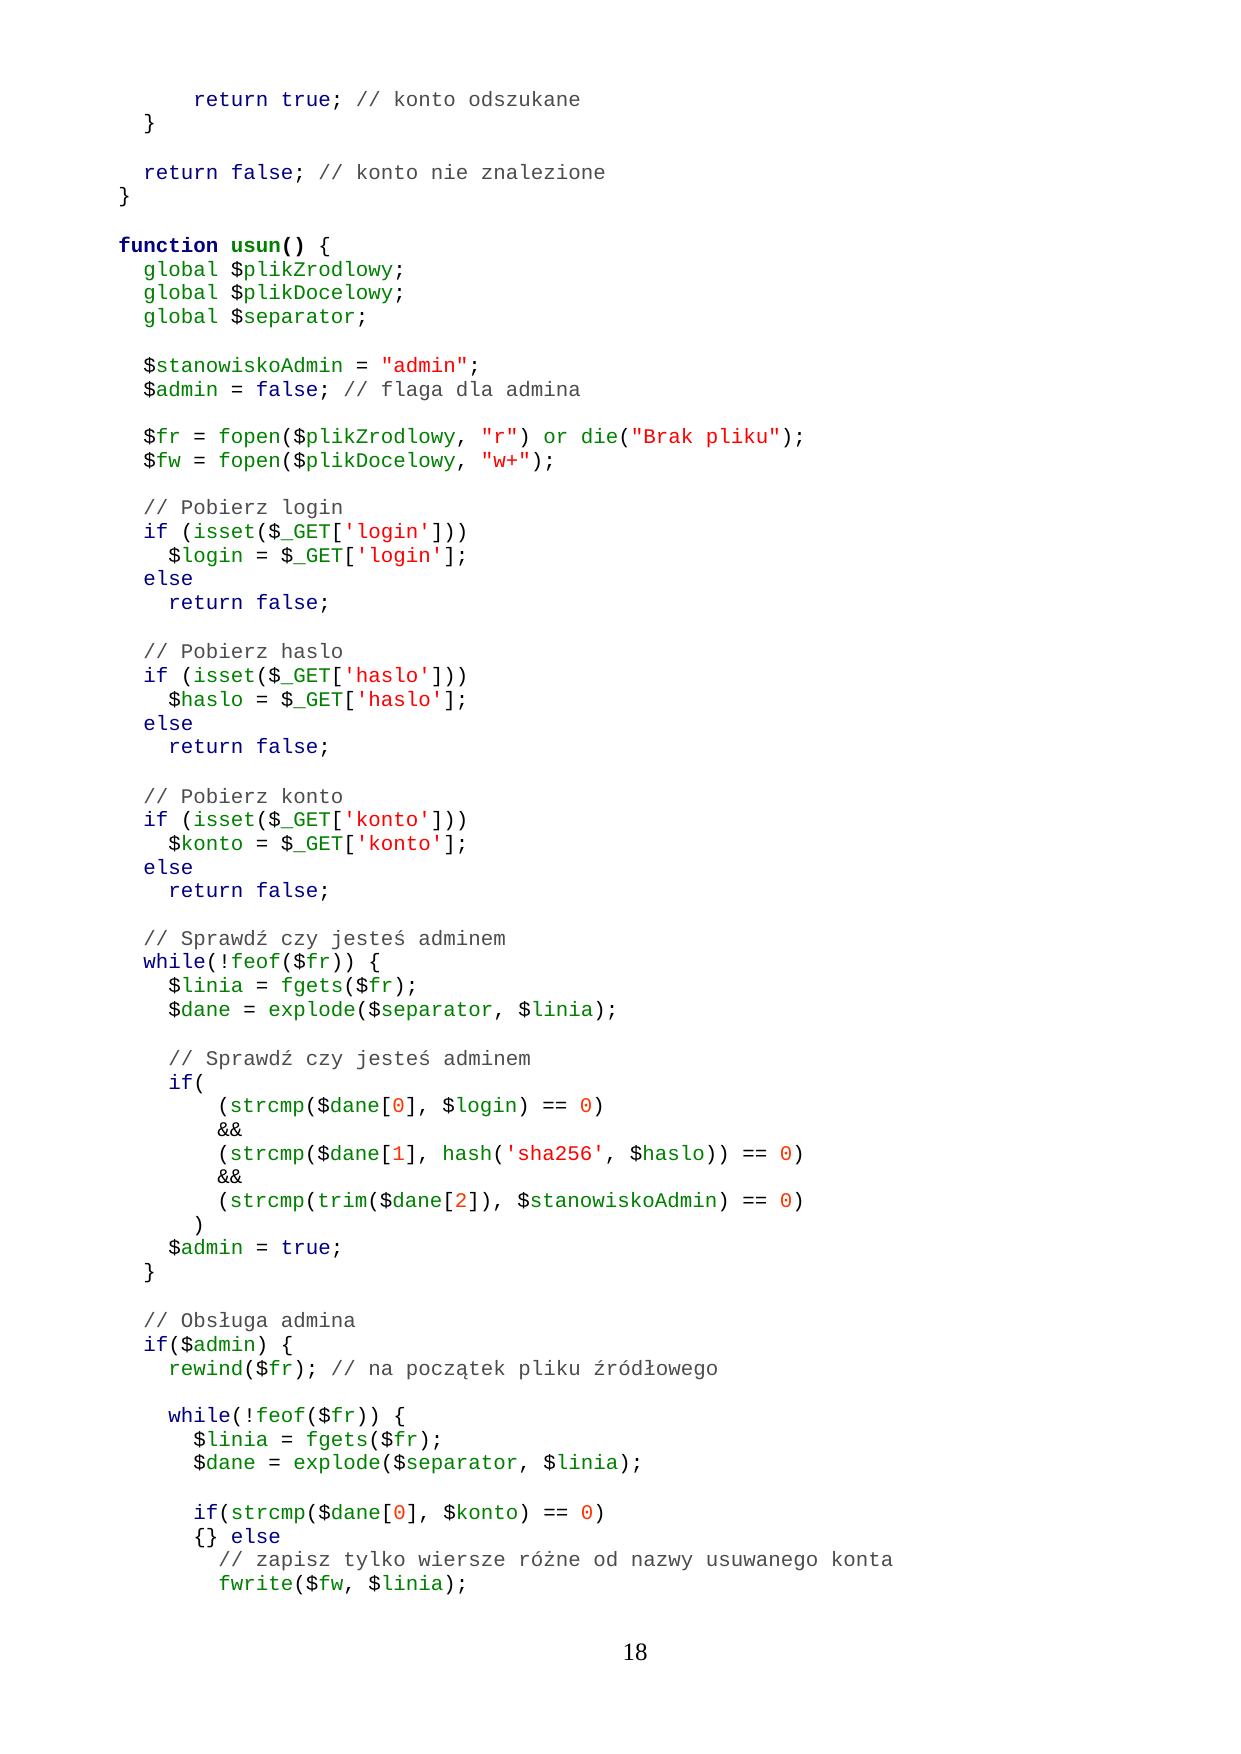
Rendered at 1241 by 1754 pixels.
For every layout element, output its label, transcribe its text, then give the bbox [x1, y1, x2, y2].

text while(!feof($fr)) { [118, 1405, 1152, 1429]
text if (isset($_GET['konto'])) [118, 809, 1152, 833]
text && [118, 1119, 1152, 1143]
text $dane = explode($separator, $linia); [118, 1452, 1152, 1476]
text // Pobierz konto [118, 786, 1152, 809]
text (strcmp($dane[0], $login) == 0) [118, 1095, 1152, 1119]
text (strcmp(trim($dane[2]), $stanowiskoAdmin) == 0) [118, 1190, 1152, 1214]
text return false; [118, 880, 1152, 904]
text global $plikZrodlowy; [118, 259, 1152, 282]
text if($admin) { [118, 1334, 1152, 1358]
text $stanowiskoAdmin = "admin"; [118, 356, 1152, 379]
text $login = $_GET['login']; [118, 545, 1152, 568]
text && [118, 1166, 1152, 1190]
text return false; // konto nie znalezione [118, 162, 1152, 185]
text if( [118, 1072, 1152, 1095]
text if (isset($_GET['login'])) [118, 521, 1152, 545]
text $linia = fgets($fr); [118, 1429, 1152, 1452]
text return false; [118, 736, 1152, 760]
text if(strcmp($dane[0], $konto) == 0) [118, 1502, 1152, 1526]
text $haslo = $_GET['haslo']; [118, 689, 1152, 712]
text ) [118, 1214, 1152, 1237]
text return true; // konto odszukane [118, 88, 1152, 112]
text // Pobierz login [118, 497, 1152, 521]
text } [118, 185, 1152, 209]
text {} else [118, 1526, 1152, 1549]
text // Sprawdź czy jesteś adminem [118, 928, 1152, 951]
text // Obsługa admina [118, 1311, 1152, 1334]
text // Pobierz haslo [118, 642, 1152, 665]
text // Sprawdź czy jesteś adminem [118, 1048, 1152, 1072]
text $dane = explode($separator, $linia); [118, 998, 1152, 1022]
text else [118, 712, 1152, 736]
text function usun() { [118, 235, 1152, 259]
text $fw = fopen($plikDocelowy, "w+"); [118, 450, 1152, 474]
text rewind($fr); // na początek pliku źródłowego [118, 1358, 1152, 1381]
text else [118, 857, 1152, 880]
text // zapisz tylko wiersze różne od nazwy usuwanego konta [118, 1549, 1152, 1573]
text global $plikDocelowy; [118, 282, 1152, 306]
text $konto = $_GET['konto']; [118, 833, 1152, 857]
text global $separator; [118, 306, 1152, 329]
text fwrite($fw, $linia); [118, 1573, 1152, 1597]
text $fr = fopen($plikZrodlowy, "r") or die("Brak pliku"); [118, 426, 1152, 450]
text if (isset($_GET['haslo'])) [118, 665, 1152, 689]
text while(!feof($fr)) { [118, 951, 1152, 975]
text else [118, 568, 1152, 592]
text $linia = fgets($fr); [118, 975, 1152, 998]
text } [118, 112, 1152, 136]
text $admin = true; [118, 1237, 1152, 1261]
text } [118, 1261, 1152, 1284]
text $admin = false; // flaga dla admina [118, 379, 1152, 403]
text (strcmp($dane[1], hash('sha256', $haslo)) == 0) [118, 1143, 1152, 1166]
text return false; [118, 592, 1152, 616]
